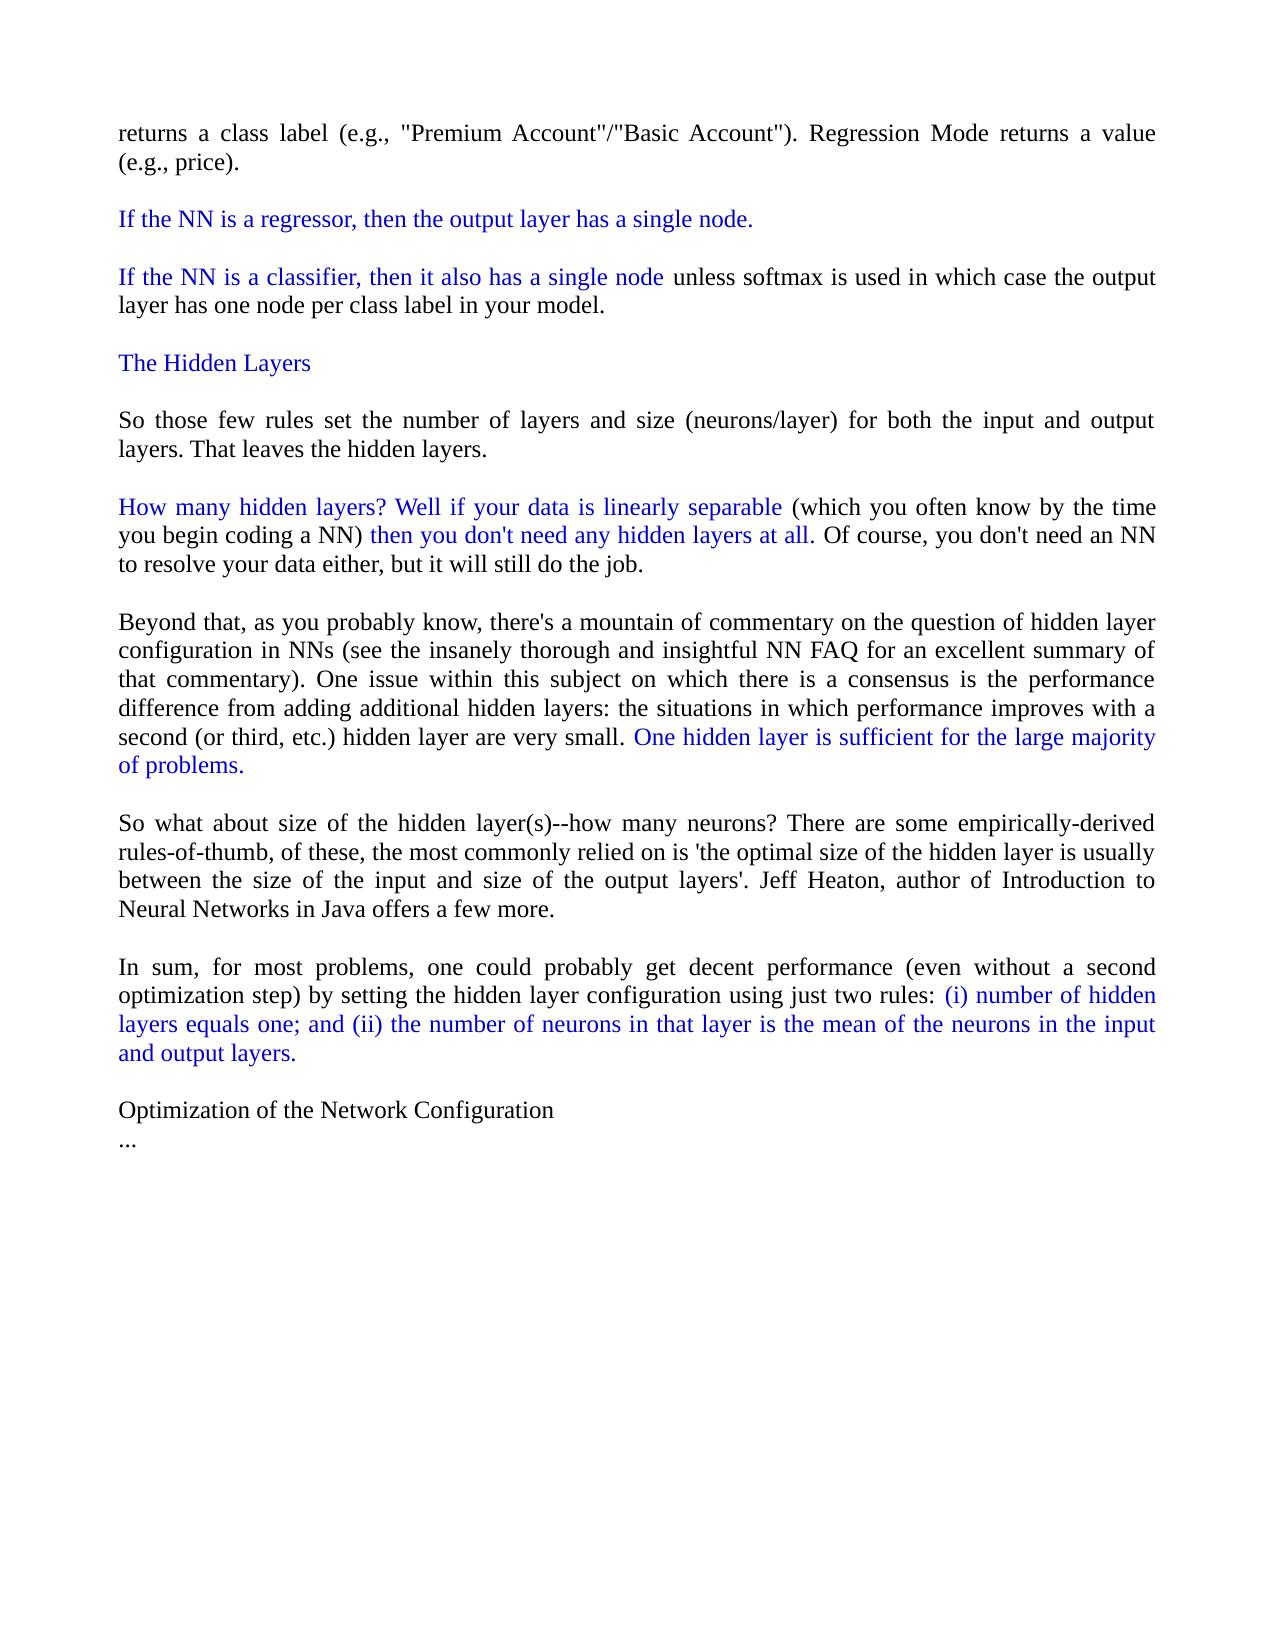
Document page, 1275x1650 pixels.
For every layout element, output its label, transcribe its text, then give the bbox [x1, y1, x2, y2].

text So those few rules set the number of layers and size (neurons/layer) for both the input and output layers. That leaves the hidden layers. [118, 406, 1157, 463]
text returns a class label (e.g., "Premium Account"/"Basic Account"). Regression Mode returns a value (e.g., price). [118, 118, 1157, 176]
text The Hidden Layers [118, 348, 1157, 377]
text In sum, for most problems, one could probably get decent performance (even without a second optimization step) by setting the hidden layer configuration using just two rules: (i) number of hidden layers equals one; and (ii) the number of neurons in that layer is the mean of the neurons in the input and output layers. [118, 952, 1157, 1067]
text How many hidden layers? Well if your data is linearly separable (which you often know by the time you begin coding a NN) then you don't need any hidden layers at all. Of course, you don't need an NN to resolve your data either, but it will still do the job. [118, 492, 1157, 578]
text ... [118, 1124, 1157, 1153]
text Optimization of the Network Configuration [118, 1096, 1157, 1124]
text Beyond that, as you probably know, there's a mountain of commentary on the question of hidden layer configuration in NNs (see the insanely thorough and insightful NN FAQ for an excellent summary of that commentary). One issue within this subject on which there is a consensus is the performance difference from adding additional hidden layers: the situations in which performance improves with a second (or third, etc.) hidden layer are very small. One hidden layer is sufficient for the large majority of problems. [118, 607, 1157, 779]
text If the NN is a regressor, then the output layer has a single node. [118, 204, 1157, 233]
text So what about size of the hidden layer(s)--how many neurons? There are some empirically-derived rules-of-thumb, of these, the most commonly relied on is 'the optimal size of the hidden layer is usually between the size of the input and size of the output layers'. Jeff Heaton, author of Introduction to Neural Networks in Java offers a few more. [118, 808, 1157, 923]
text If the NN is a classifier, then it also has a single node unless softmax is used in which case the output layer has one node per class label in your model. [118, 262, 1157, 319]
